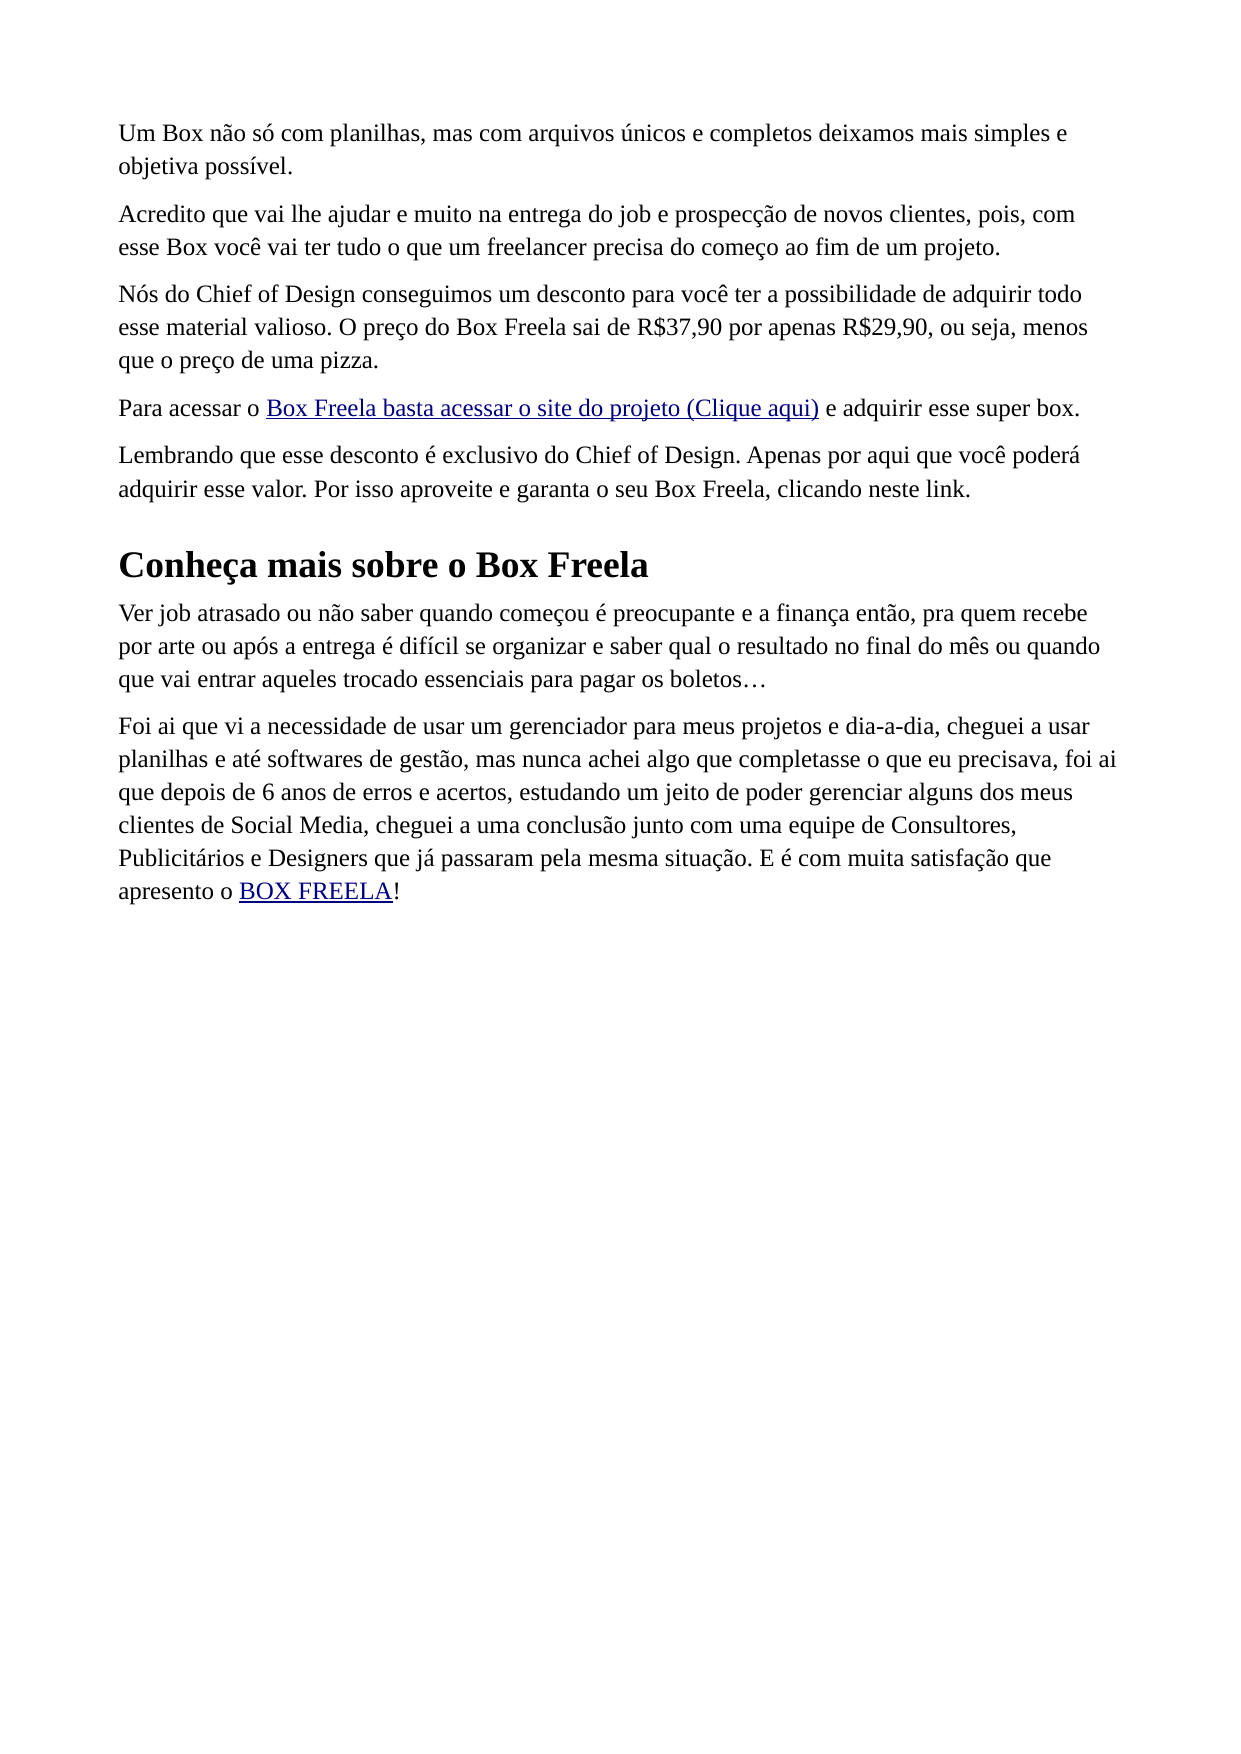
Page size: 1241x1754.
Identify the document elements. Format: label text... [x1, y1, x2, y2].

text Foi ai que vi a necessidade de usar um gerenciador para meus projetos e dia-a-dia, cheguei a usar planilhas e até softwares de gestão, mas nunca achei algo que completasse o que eu precisava, foi ai que depois de 6 anos de erros e acertos, estudando um jeito de poder gerenciar alguns dos meus clientes de Social Media, cheguei a uma conclusão junto com uma equipe de Consultores, Publicitários e Designers que já passaram pela mesma situação. E é com muita satisfação que apresento o BOX FREELA! [118, 711, 1122, 905]
text Um Box não só com planilhas, mas com arquivos únicos e completos deixamos mais simples e objetiva possível. [118, 118, 1122, 180]
text Acredito que vai lhe ajudar e muito na entrega do job e prospecção de novos clientes, pois, com esse Box você vai ter tudo o que um freelancer precisa do começo ao fim de um projeto. [118, 199, 1122, 261]
text Nós do Chief of Design conseguimos um desconto para você ter a possibilidade de adquirir todo esse material valioso. O preço do Box Freela sai de R$37,90 por apenas R$29,90, ou seja, menos que o preço de uma pizza. [118, 279, 1122, 374]
text Ver job atrasado ou não saber quando começou é preocupante e a finança então, pra quem recebe por arte ou após a entrega é difícil se organizar e saber qual o resultado no final do mês ou quando que vai entrar aqueles trocado essenciais para pagar os boletos… [118, 598, 1122, 692]
text Para acessar o Box Freela basta acessar o site do projeto (Clique aqui) e adquirir esse super box. [118, 393, 1122, 422]
text Lembrando que esse desconto é exclusivo do Chief of Design. Apenas por aqui que você poderá adquirir esse valor. Por isso aproveite e garanta o seu Box Freela, clicando neste link. [118, 441, 1122, 502]
subtitle Conheça mais sobre o Box Freela [118, 542, 1122, 585]
